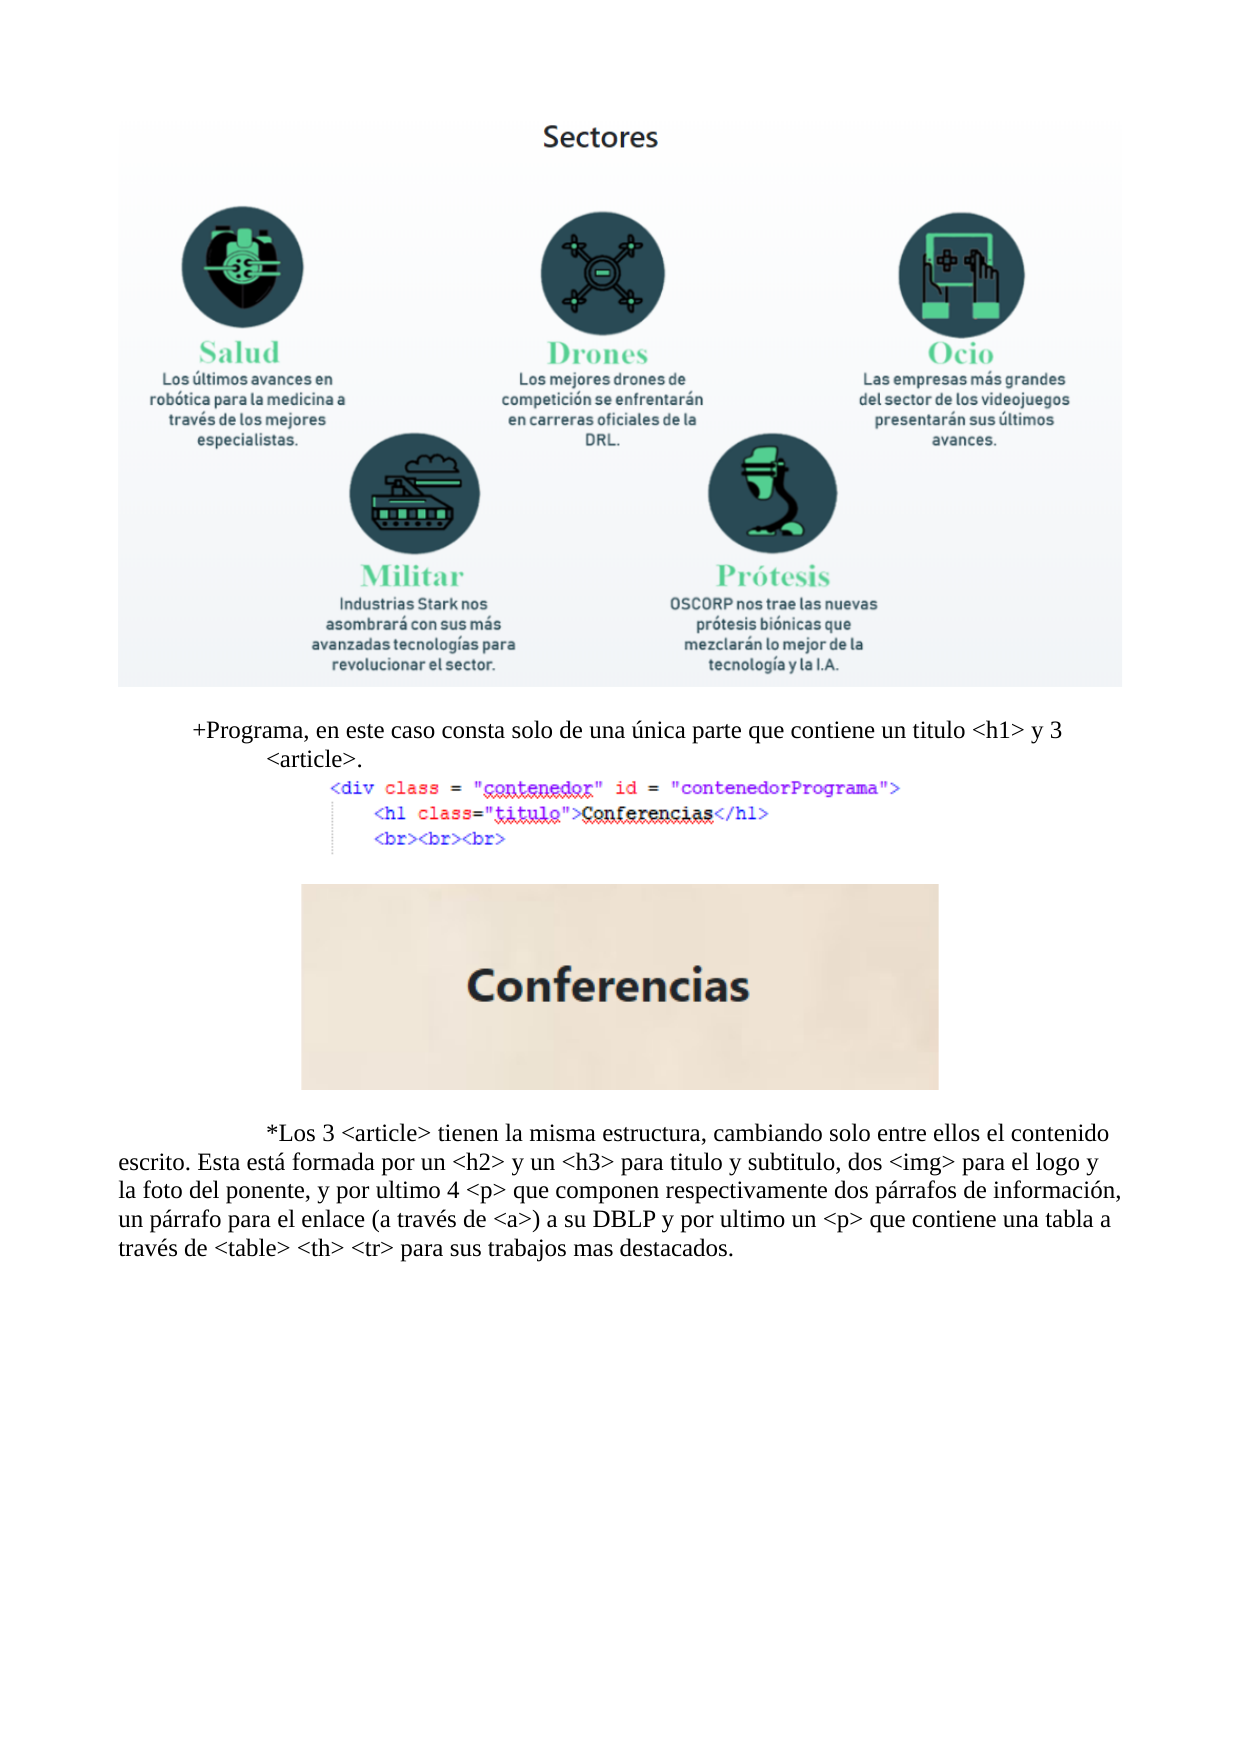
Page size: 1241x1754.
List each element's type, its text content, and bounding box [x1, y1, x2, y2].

text *Los 3 <article> tienen la misma estructura, cambiando solo entre ellos el contenido escrito. Esta está formada por un <h2> y un <h3> para titulo y subtitulo, dos <img> para el logo y la foto del ponente, y por ultimo 4 <p> que componen respectivamente dos párrafos de información, un párrafo para el enlace (a través de <a>) a su DBLP y por ultimo un <p> que contiene una tabla a través de <table> <th> <tr> para sus trabajos mas destacados. [118, 1118, 1122, 1262]
picture [118, 118, 1123, 687]
text +Programa, en este caso consta solo de una única parte que contiene un titulo <h1> y 3 <article>. [118, 716, 1122, 773]
picture [301, 884, 939, 1090]
picture [324, 773, 916, 856]
